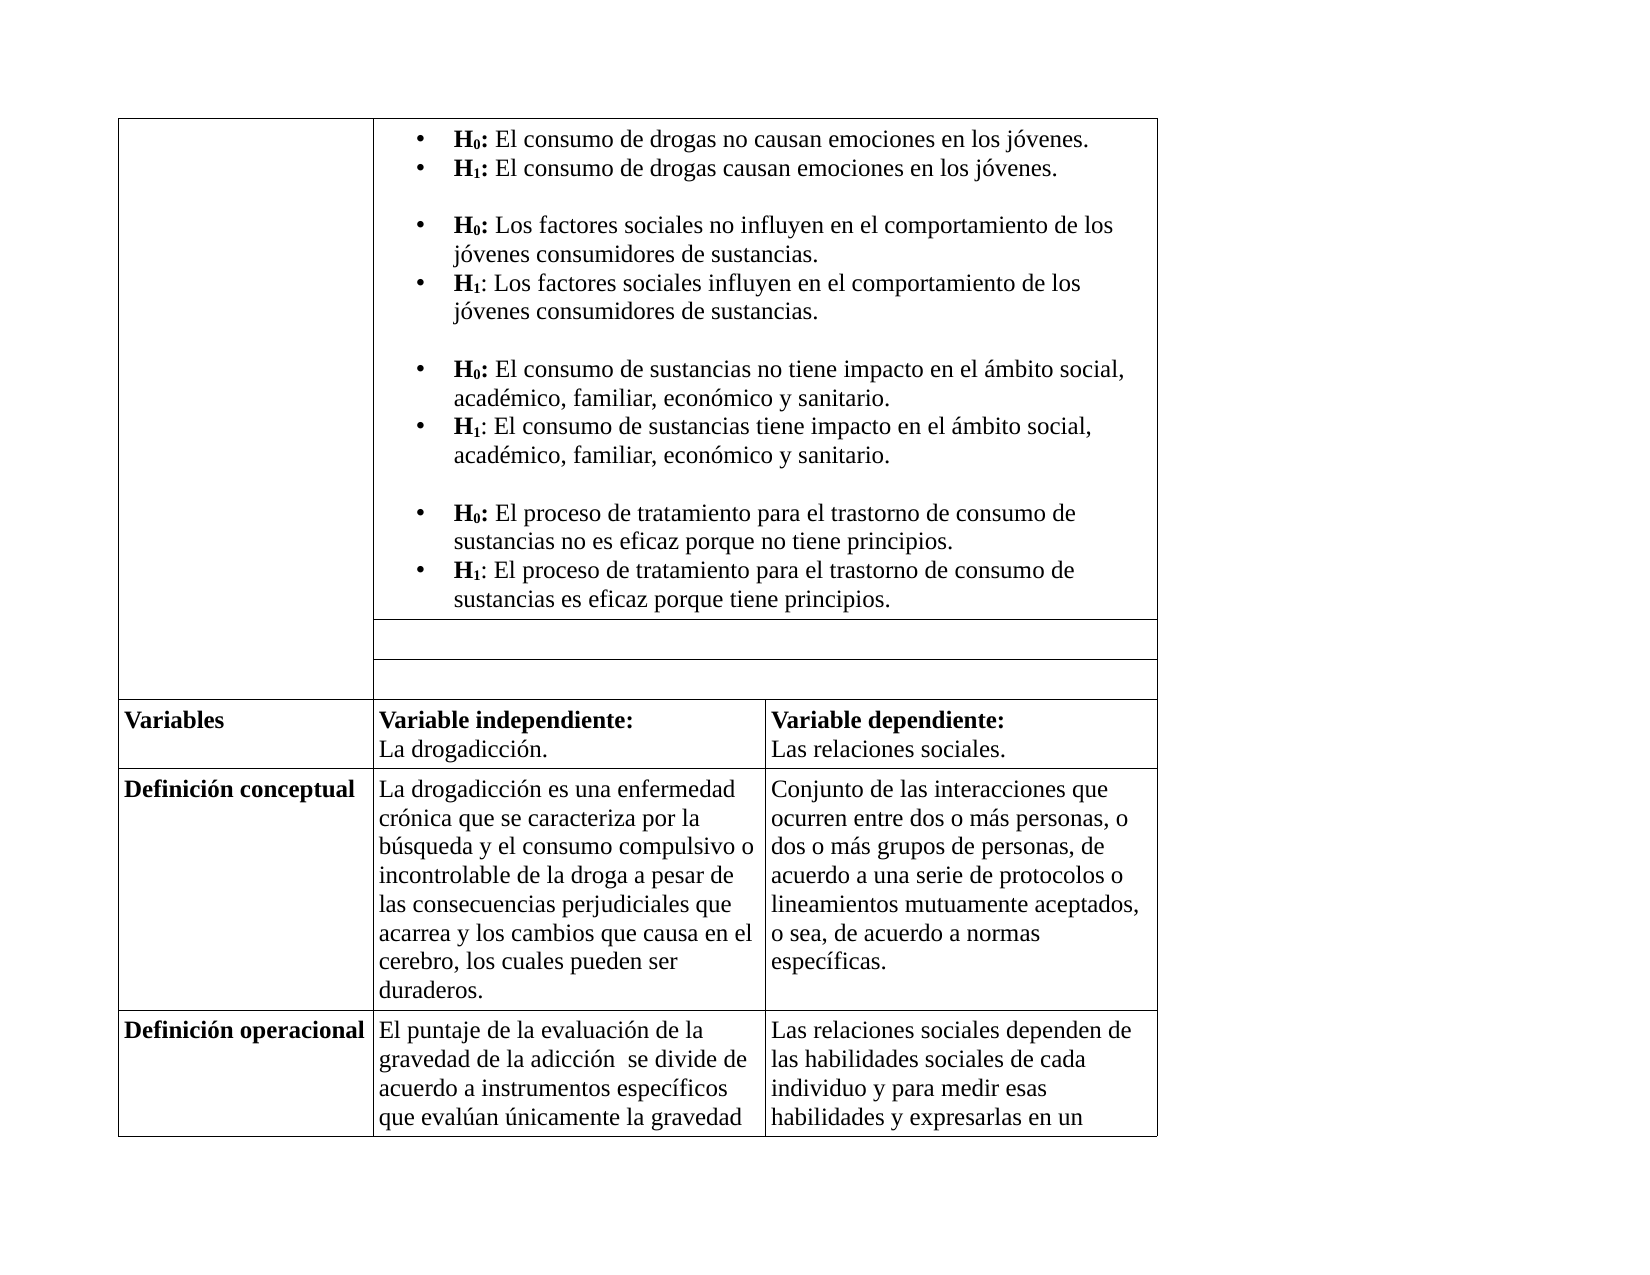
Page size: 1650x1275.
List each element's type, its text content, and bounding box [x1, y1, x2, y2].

table_cell La drogadicción es una enfermedad crónica que se caracteriza por la búsqueda y el consumo compulsivo o incontrolable de la droga a pesar de las consecuencias perjudiciales que acarrea y los cambios que causa en el cerebro, los cuales pueden ser duraderos. [374, 769, 765, 1010]
table_cell Objetivo general. H1: La drogadicción tiene influencia en las relaciones sociales. Objetivos específicos. H0: El consumo de drogas no causan emociones en los jóvenes. H1: El consumo de drogas causan emociones en los jóvenes. H0: Los factores sociales no influyen en el comportamiento de los jóvenes consumidores de sustancias. H1: Los factores sociales influyen en el comportamiento de los jóvenes consumidores de sustancias. H0: El consumo de sustancias no tiene impacto en el ámbito social, académico, familiar, económico y sanitario. H1: El consumo de sustancias tiene impacto en el ámbito social, académico, familiar, económico y sanitario. H0: El proceso de tratamiento para el trastorno de consumo de sustancias no es eficaz porque no tiene principios. H1: El proceso de tratamiento para el trastorno de consumo de sustancias es eficaz porque tiene principios. [374, 119, 1157, 618]
table_cell Variables [119, 700, 373, 768]
table_cell [374, 620, 1157, 659]
table_cell El puntaje de la evaluación de la gravedad de la adicción se divide de acuerdo a instrumentos específicos que evalúan únicamente la gravedad [374, 1011, 765, 1136]
table_cell Variable dependiente: Las relaciones sociales. [766, 700, 1157, 768]
table_cell Conjunto de las interacciones que ocurren entre dos o más personas, o dos o más grupos de personas, de acuerdo a una serie de protocolos o lineamientos mutuamente aceptados, o sea, de acuerdo a normas específicas. [766, 769, 1157, 1010]
table_cell Las relaciones sociales dependen de las habilidades sociales de cada individuo y para medir esas habilidades y expresarlas en un [766, 1011, 1157, 1136]
table_cell Definición operacional [119, 1011, 373, 1136]
table_cell [119, 119, 373, 699]
table_cell Variable independiente: La drogadicción. [374, 700, 765, 768]
table_cell Definición conceptual [119, 769, 373, 1010]
table_cell [374, 660, 1157, 699]
